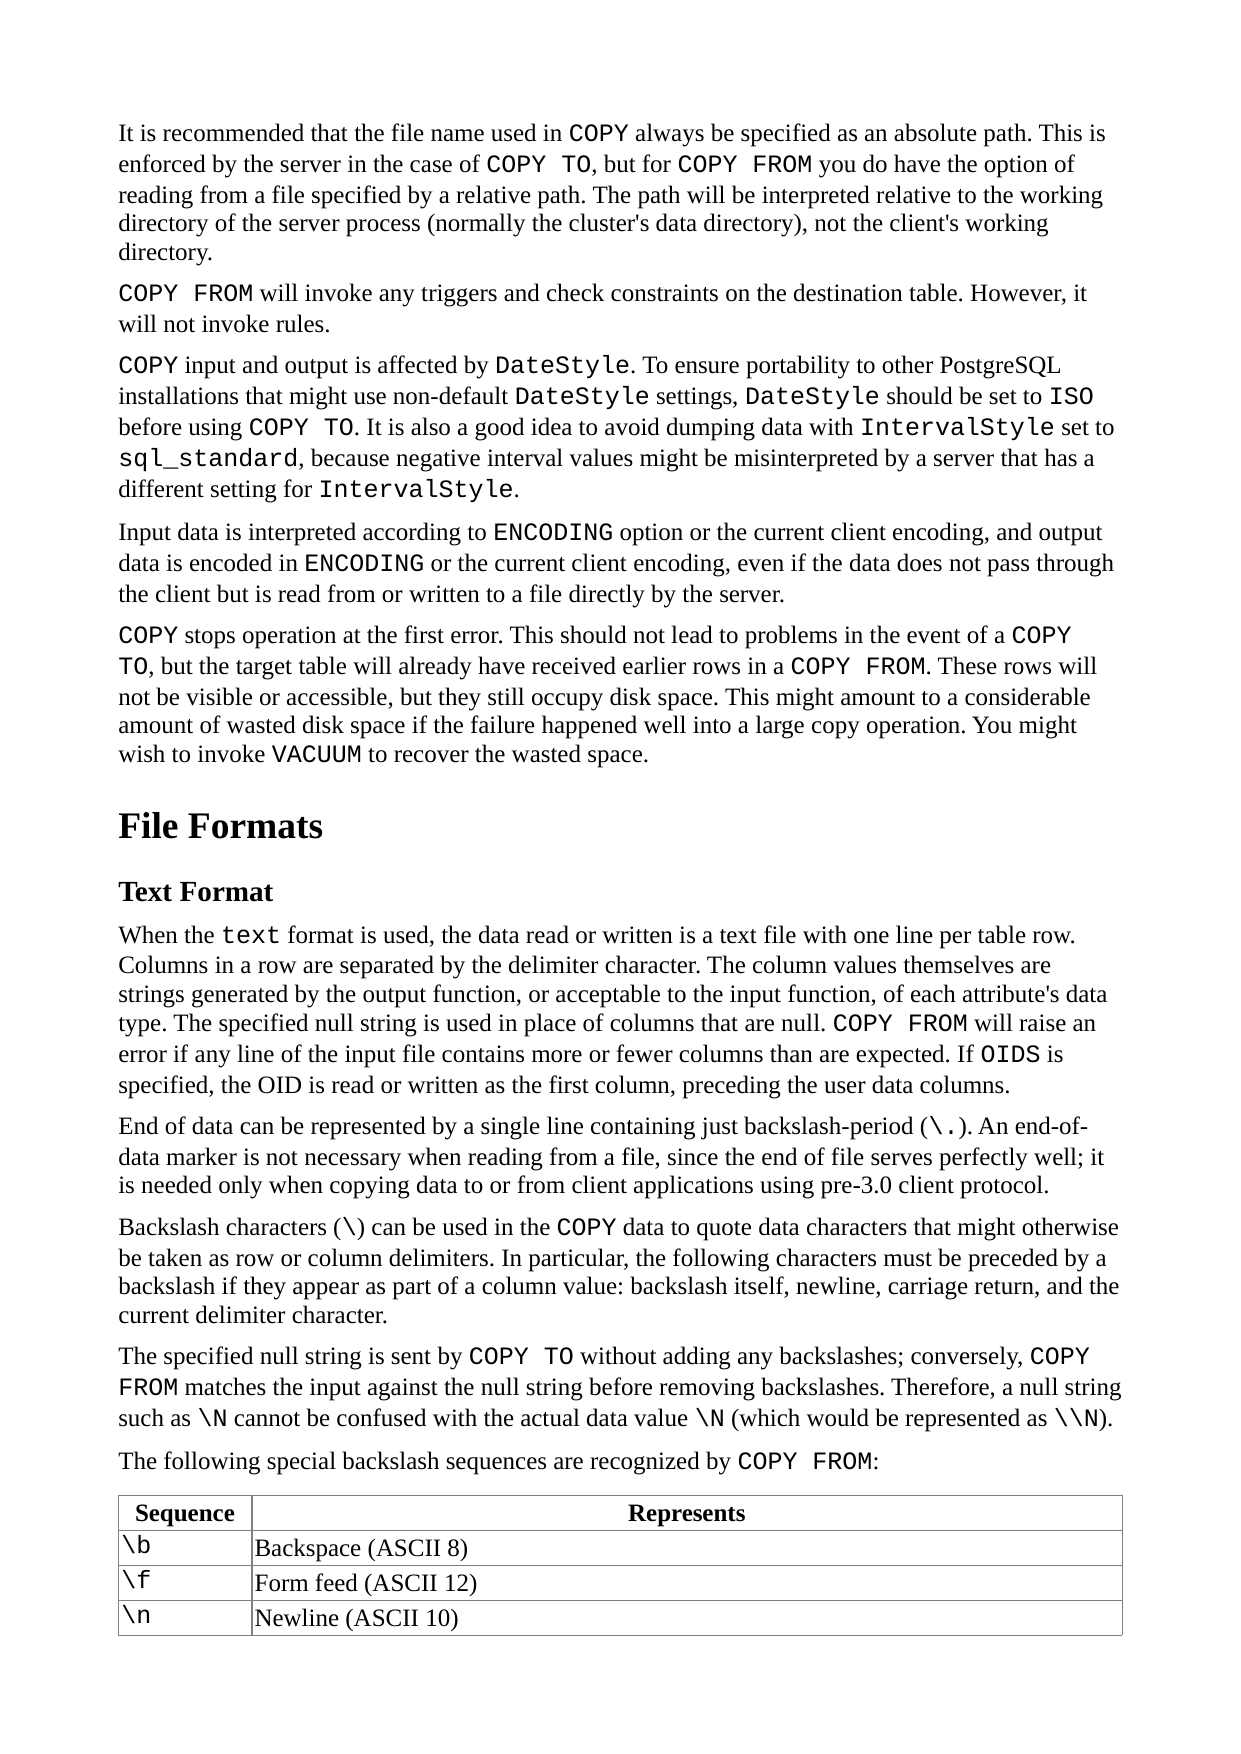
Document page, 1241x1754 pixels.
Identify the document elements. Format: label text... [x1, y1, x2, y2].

table_cell Backspace (ASCII 8) [253, 1531, 1122, 1564]
text COPY input and output is affected by DateStyle. To ensure portability to other PostgreSQL installations that might use non-default DateStyle settings, DateStyle should be set to ISO before using COPY TO. It is also a good idea to avoid dumping data with IntervalStyle set to sql_standard, because negative interval values might be misinterpreted by a server that has a different setting for IntervalStyle. [118, 351, 1122, 505]
text It is recommended that the file name used in COPY always be specified as an absolute path. This is enforced by the server in the case of COPY TO, but for COPY FROM you do have the option of reading from a file specified by a relative path. The path will be interpreted relative to the working directory of the server process (normally the cluster's data directory), not the client's working directory. [118, 118, 1122, 266]
text Backslash characters (\) can be used in the COPY data to quote data characters that might otherwise be taken as row or column delimiters. In particular, the following characters must be preceded by a backslash if they appear as part of a column value: backslash itself, newline, carriage return, and the current delimiter character. [118, 1212, 1122, 1329]
subtitle Text Format [118, 874, 1122, 907]
text End of data can be represented by a single line containing just backslash-period (\.). An end-of-data marker is not necessary when reading from a file, since the end of file serves perfectly well; it is needed only when copying data to or from client applications using pre-3.0 client protocol. [118, 1111, 1122, 1199]
table_cell \n [119, 1601, 251, 1634]
text Input data is interpreted according to ENCODING option or the current client encoding, and output data is encoded in ENCODING or the current client encoding, even if the data does not pass through the client but is read from or written to a file directly by the server. [118, 517, 1122, 608]
table_header Sequence [119, 1496, 251, 1529]
table_cell Form feed (ASCII 12) [253, 1566, 1122, 1599]
text When the text format is used, the data read or written is a text file with one line per table row. Columns in a row are separated by the delimiter character. The column values themselves are strings generated by the output function, or acceptable to the input function, of each attribute's data type. The specified null string is used in place of columns that are null. COPY FROM will raise an error if any line of the input file contains more or fewer columns than are expected. If OIDS is specified, the OID is read or written as the first column, preceding the user data columns. [118, 920, 1122, 1098]
table_header Represents [253, 1496, 1122, 1529]
text The following special backslash sequences are recognized by COPY FROM: [118, 1446, 1122, 1477]
subtitle File Formats [118, 803, 1122, 847]
table_cell Newline (ASCII 10) [253, 1601, 1122, 1634]
table_cell \b [119, 1531, 251, 1564]
text The specified null string is sent by COPY TO without adding any backslashes; conversely, COPY FROM matches the input against the null string before removing backslashes. Therefore, a null string such as \N cannot be confused with the actual data value \N (which would be represented as \\N). [118, 1341, 1122, 1434]
text COPY stops operation at the first error. This should not lead to problems in the event of a COPY TO, but the target table will already have received earlier rows in a COPY FROM. These rows will not be visible or accessible, but they still occupy disk space. This might amount to a considerable amount of wasted disk space if the failure happened well into a large copy operation. You might wish to invoke VACUUM to recover the wasted space. [118, 620, 1122, 770]
text COPY FROM will invoke any triggers and check constraints on the destination table. However, it will not invoke rules. [118, 278, 1122, 338]
table_cell \f [119, 1566, 251, 1599]
